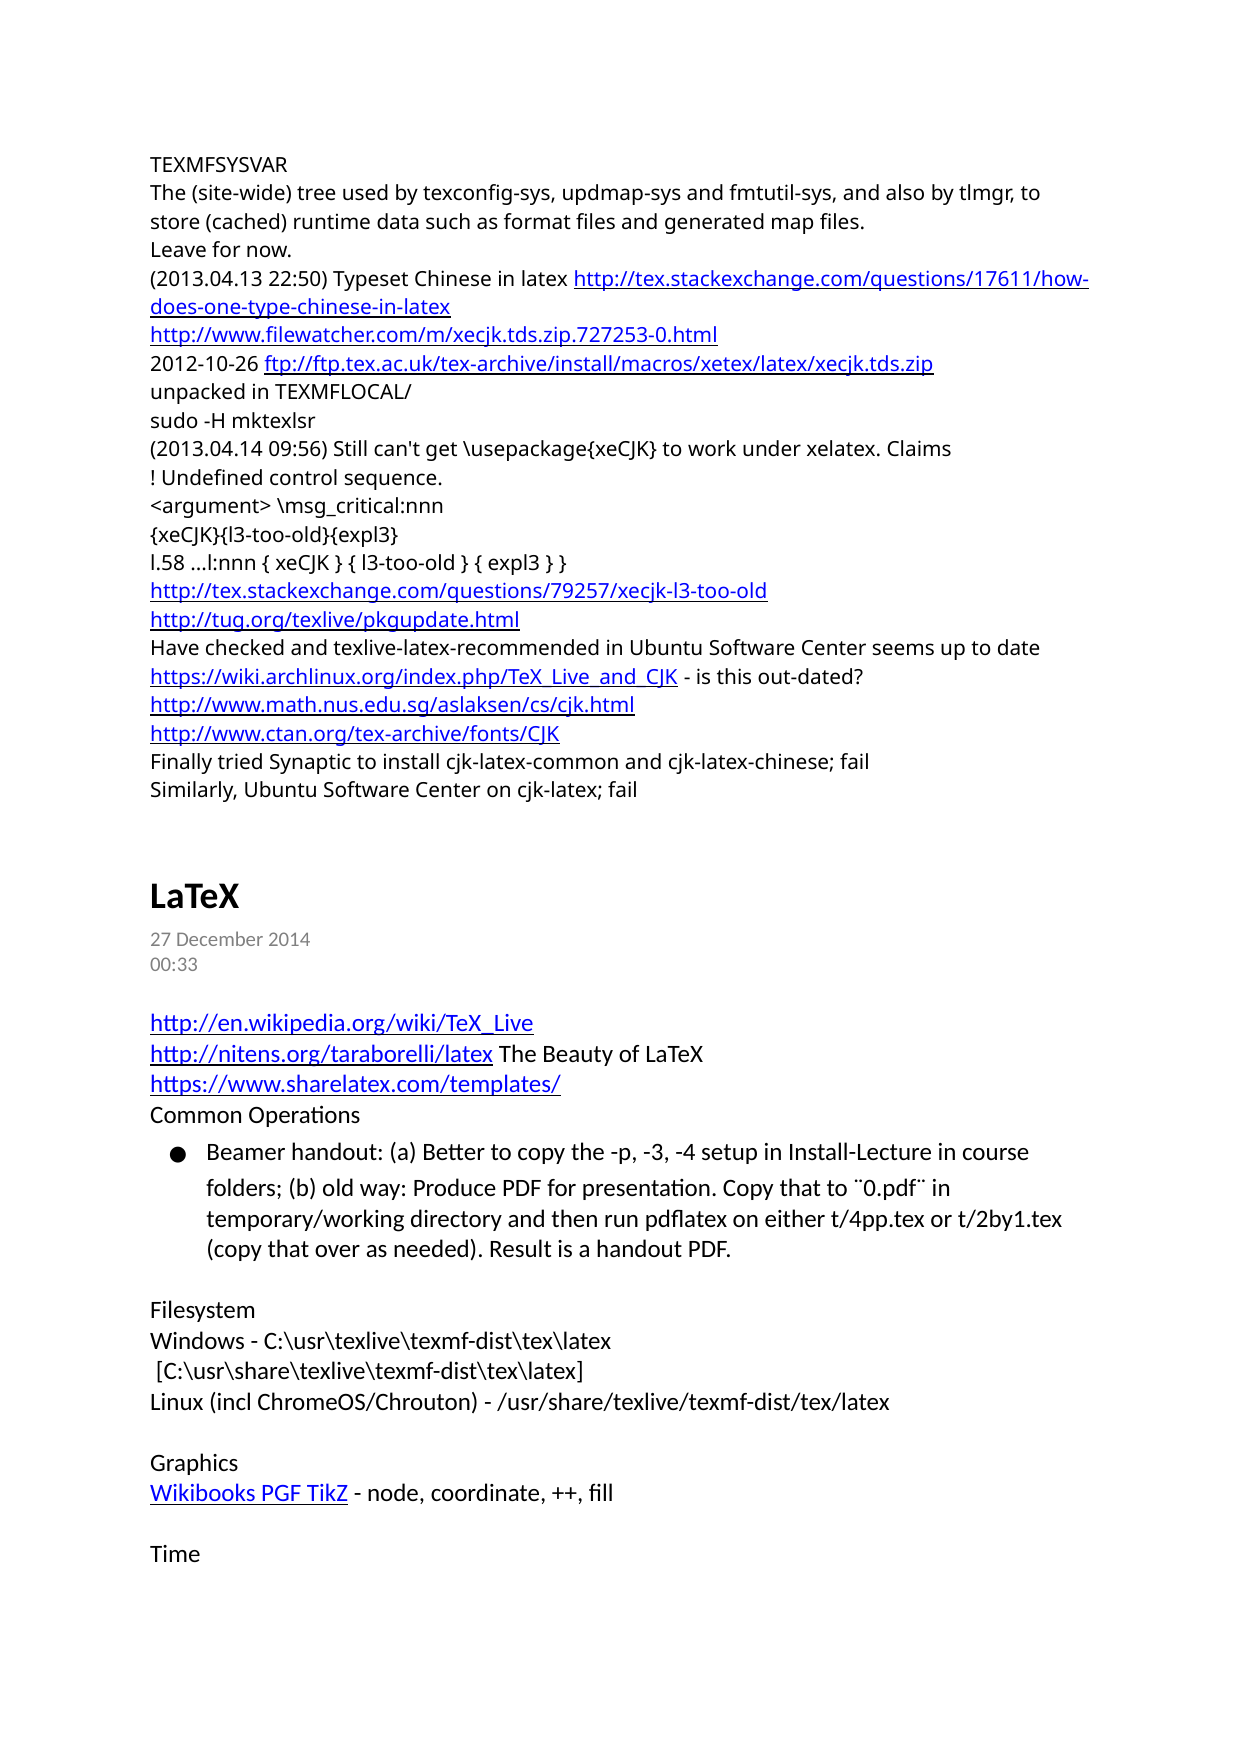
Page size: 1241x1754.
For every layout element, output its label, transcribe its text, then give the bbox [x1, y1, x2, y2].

list Beamer handout: (a) Better to copy the -p, -3, -4 setup in Install-Lecture in course folders; (b) old way: Produce PDF for presentation. Copy that to ¨0.pdf¨ in temporary/working directory and then run pdflatex on either t/4pp.tex or t/2by1.tex (copy that over as needed). Result is a handout PDF. [169, 1130, 1090, 1264]
text https://www.sharelatex.com/templates/ [150, 1069, 1090, 1099]
text Filesystem [150, 1294, 1090, 1325]
subtitle LaTeX [150, 872, 1090, 918]
text http://www.math.nus.edu.sg/aslaksen/cs/cjk.html [150, 690, 1090, 719]
text Graphics [150, 1447, 1090, 1478]
text http://tex.stackexchange.com/questions/79257/xecjk-l3-too-old [150, 577, 1090, 605]
text Windows - C:\usr\texlive\texmf-dist\tex\latex [150, 1325, 1090, 1356]
text Finally tried Synaptic to install cjk-latex-common and cjk-latex-chinese; fail [150, 747, 1090, 776]
text [C:\usr\share\texlive\texmf-dist\tex\latex] [150, 1356, 1090, 1386]
text Have checked and texlive-latex-recommended in Ubuntu Software Center seems up to date [150, 633, 1090, 662]
text http://nitens.org/taraborelli/latex The Beauty of LaTeX [150, 1038, 1090, 1069]
text Similarly, Ubuntu Software Center on cjk-latex; fail [150, 776, 1090, 804]
text http://tug.org/texlive/pkgupdate.html [150, 605, 1090, 633]
text http://en.wikipedia.org/wiki/TeX_Live [150, 1008, 1090, 1038]
text unpacked in TEXMFLOCAL/ [150, 377, 1090, 406]
text http://www.filewatcher.com/m/xecjk.tds.zip.727253-0.html [150, 321, 1090, 349]
text (2013.04.14 09:56) Still can't get \usepackage{xeCJK} to work under xelatex. Claims [150, 434, 1090, 463]
text 00:33 [150, 952, 1090, 977]
text The (site-wide) tree used by texconfig-sys, updmap-sys and fmtutil-sys, and also by tlmgr, to store (cached) runtime data such as format files and generated map files. [150, 178, 1090, 235]
text http://www.ctan.org/tex-archive/fonts/CJK [150, 719, 1090, 747]
text TEXMFSYSVAR [150, 150, 1090, 178]
text Wikibooks PGF TikZ - node, coordinate, ++, fill [150, 1478, 1090, 1508]
text Time [150, 1539, 1090, 1569]
text 2012-10-26 ftp://ftp.tex.ac.uk/tex-archive/install/macros/xetex/latex/xecjk.tds.zip [150, 349, 1090, 377]
text https://wiki.archlinux.org/index.php/TeX_Live_and_CJK - is this out-dated? [150, 662, 1090, 690]
text Linux (incl ChromeOS/Chrouton) - /usr/share/texlive/texmf-dist/tex/latex [150, 1386, 1090, 1417]
text <argument> \msg_critical:nnn [150, 491, 1090, 520]
text 27 December 2014 [150, 926, 1090, 952]
text sudo -H mktexlsr [150, 406, 1090, 434]
text ! Undefined control sequence. [150, 463, 1090, 491]
text (2013.04.13 22:50) Typeset Chinese in latex http://tex.stackexchange.com/questions/17611/how-does-one-type-chinese-in-latex [150, 264, 1090, 321]
text Leave for now. [150, 235, 1090, 264]
text l.58 ...l:nnn { xeCJK } { l3-too-old } { expl3 } } [150, 548, 1090, 577]
text {xeCJK}{l3-too-old}{expl3} [150, 520, 1090, 548]
text Common Operations [150, 1099, 1090, 1130]
